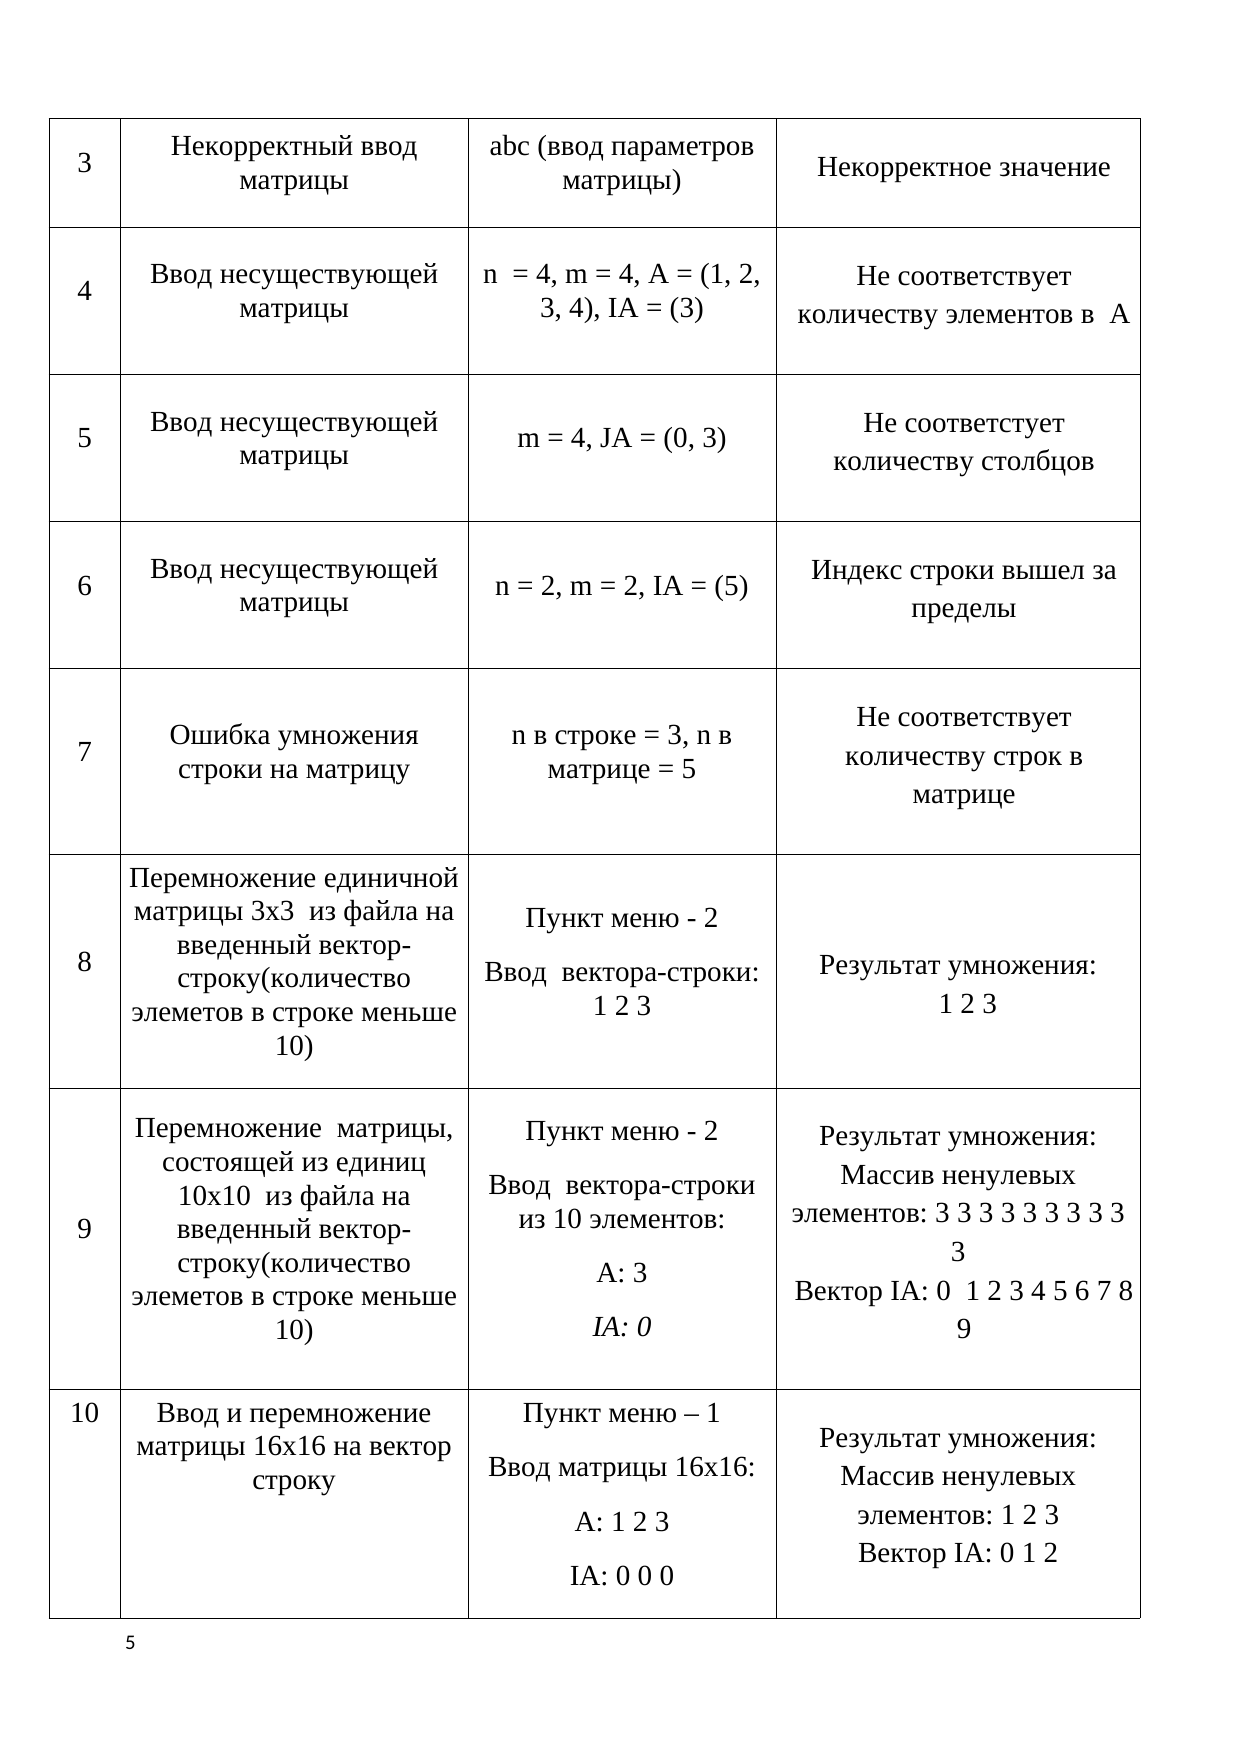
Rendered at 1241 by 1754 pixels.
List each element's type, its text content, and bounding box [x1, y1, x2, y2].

table_cell n = 4, m = 4, A = (1, 2, 3, 4), IA = (3) [469, 228, 776, 374]
table_cell Не соответствует количеству элементов в A [777, 228, 1140, 374]
table_cell Пункт меню - 2 Ввод вектора-строки: 1 2 3 [469, 855, 776, 1088]
table_cell Пункт меню – 1 Ввод матрицы 16x16: A: 1 2 3 IA: 0 0 0 [469, 1390, 776, 1618]
table_cell Результат умножения: Массив ненулевых элементов: 1 2 3 Вектор IA: 0 1 2 [777, 1390, 1140, 1618]
table_cell n = 2, m = 2, IA = (5) [469, 522, 776, 668]
table_cell Ввод несуществующей матрицы [121, 522, 468, 668]
table_cell n в строке = 3, n в матрице = 5 [469, 669, 776, 854]
table_cell Перемножение матрицы, состоящей из единиц 10x10 из файла на введенный вектор-строку(количество элеметов в строке меньше 10) [121, 1089, 468, 1389]
table_cell Не соответстует количеству столбцов [777, 375, 1140, 521]
table_cell 7 [50, 669, 120, 854]
table_cell Некорректный ввод матрицы [121, 119, 468, 227]
table_cell 10 [50, 1390, 120, 1618]
table_cell abc (ввод параметров матрицы) [469, 119, 776, 227]
table_cell Перемножение единичной матрицы 3x3 из файла на введенный вектор-строку(количество элеметов в строке меньше 10) [121, 855, 468, 1088]
table_cell m = 4, JA = (0, 3) [469, 375, 776, 521]
table_cell Результат умножения: Массив ненулевых элементов: 3 3 3 3 3 3 3 3 3 3 Вектор IA: 0 1 2 3 4 5 6 7 8 9 [777, 1089, 1140, 1389]
table_cell 9 [50, 1089, 120, 1389]
table_cell Результат умножения: 1 2 3 [777, 855, 1140, 1088]
table_cell 3 [50, 119, 120, 227]
table_cell Индекс строки вышел за пределы [777, 522, 1140, 668]
table_cell Не соответствует количеству строк в матрице [777, 669, 1140, 854]
table_cell Ввод и перемножение матрицы 16x16 на вектор строку [121, 1390, 468, 1618]
table_cell 5 [50, 375, 120, 521]
table_cell Ошибка умножения строки на матрицу [121, 669, 468, 854]
table_cell 8 [50, 855, 120, 1088]
table_cell Ввод несуществующей матрицы [121, 375, 468, 521]
table_cell Пункт меню - 2 Ввод вектора-строки из 10 элементов: A: 3 IA: 0 [469, 1089, 776, 1389]
table_cell Ввод несуществующей матрицы [121, 228, 468, 374]
table_cell 4 [50, 228, 120, 374]
table_cell 6 [50, 522, 120, 668]
table_cell Некорректное значение [777, 119, 1140, 227]
